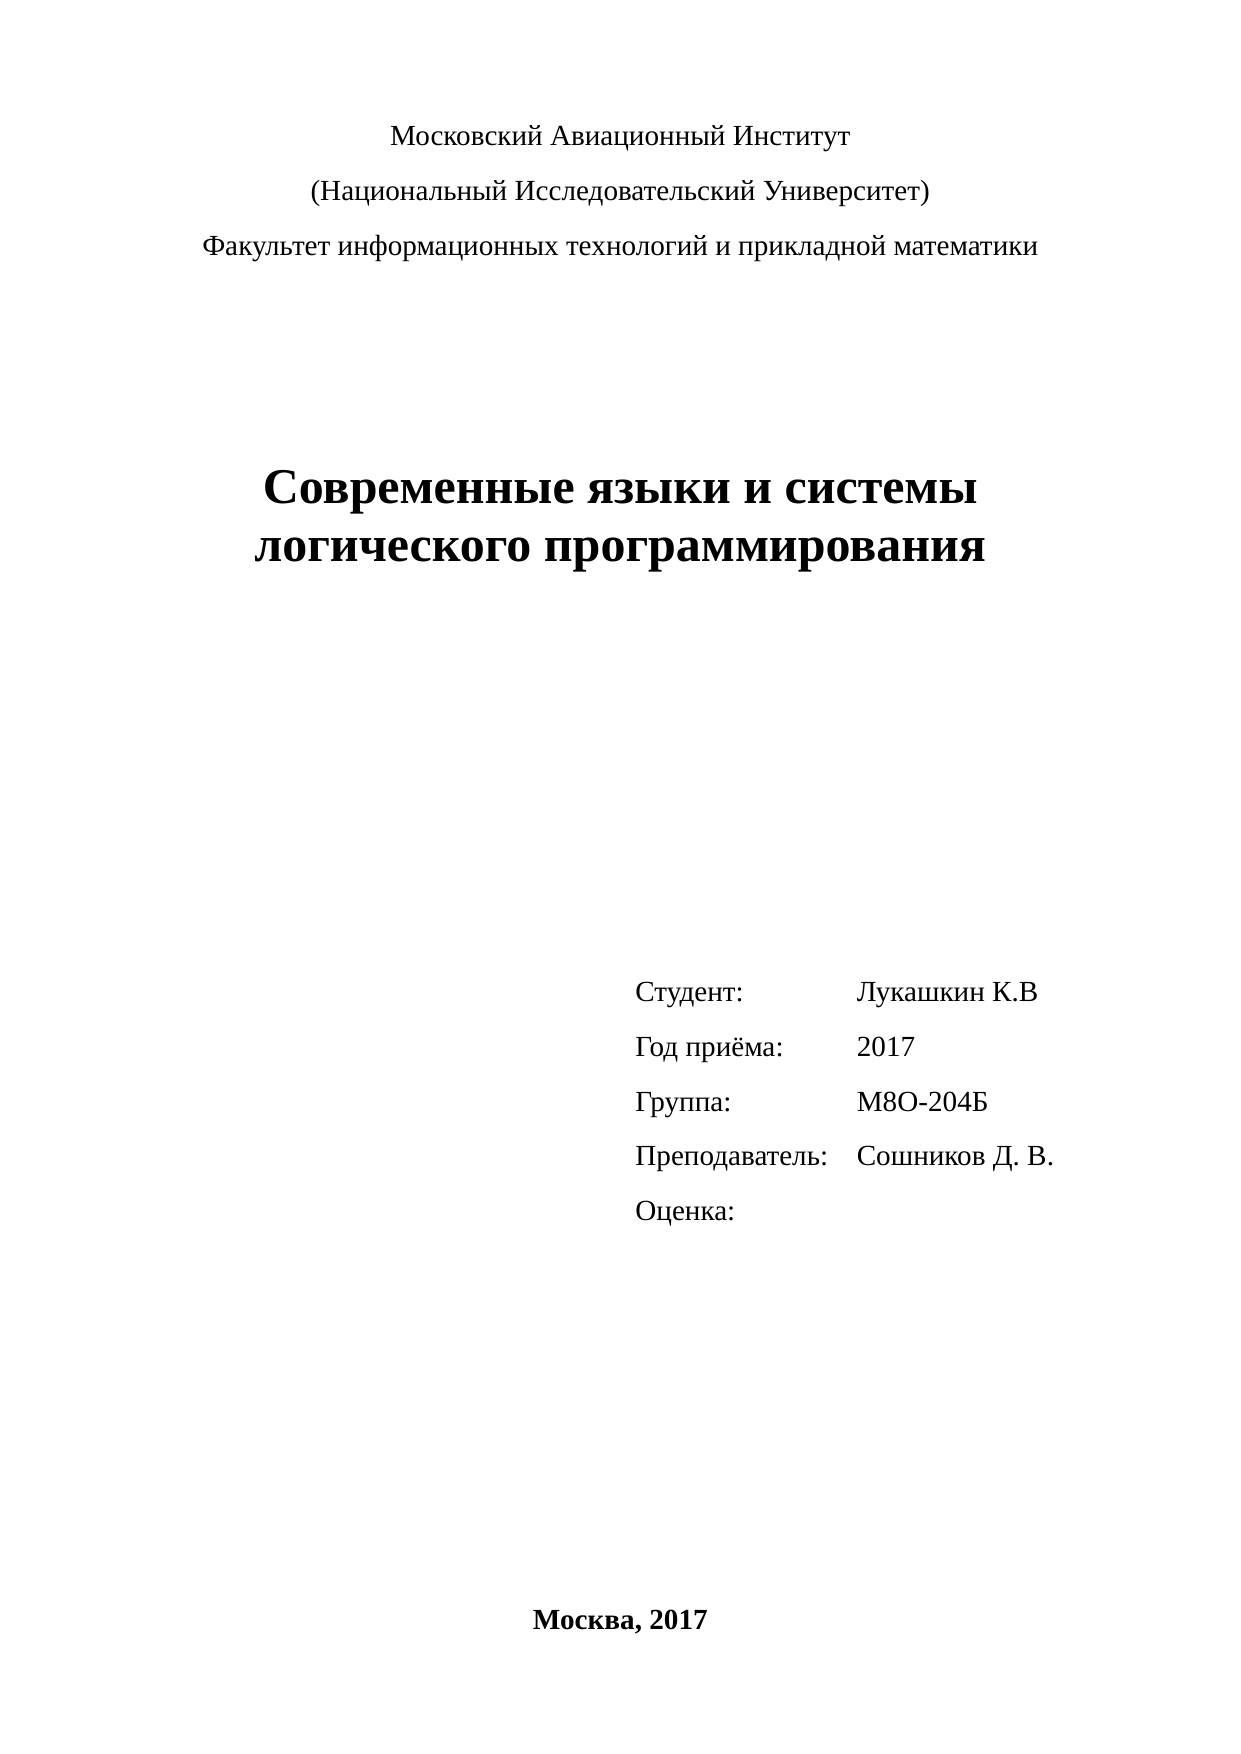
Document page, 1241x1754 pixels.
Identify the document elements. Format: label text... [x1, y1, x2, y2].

subtitle Современные языки и системы логического программирования [118, 457, 1122, 572]
text Студент: Лукашкин К.В [118, 974, 1122, 1008]
text Группа: М8О-204Б [118, 1084, 1122, 1117]
text (Национальный Исследовательский Университет) [118, 173, 1122, 206]
text Оценка: [118, 1193, 1122, 1227]
text Факультет информационных технологий и прикладной математики [118, 228, 1122, 261]
text Преподаватель: Сошников Д. В. [118, 1138, 1122, 1172]
text Московский Авиационный Институт [118, 118, 1122, 152]
text Год приёма: 2017 [118, 1029, 1122, 1062]
